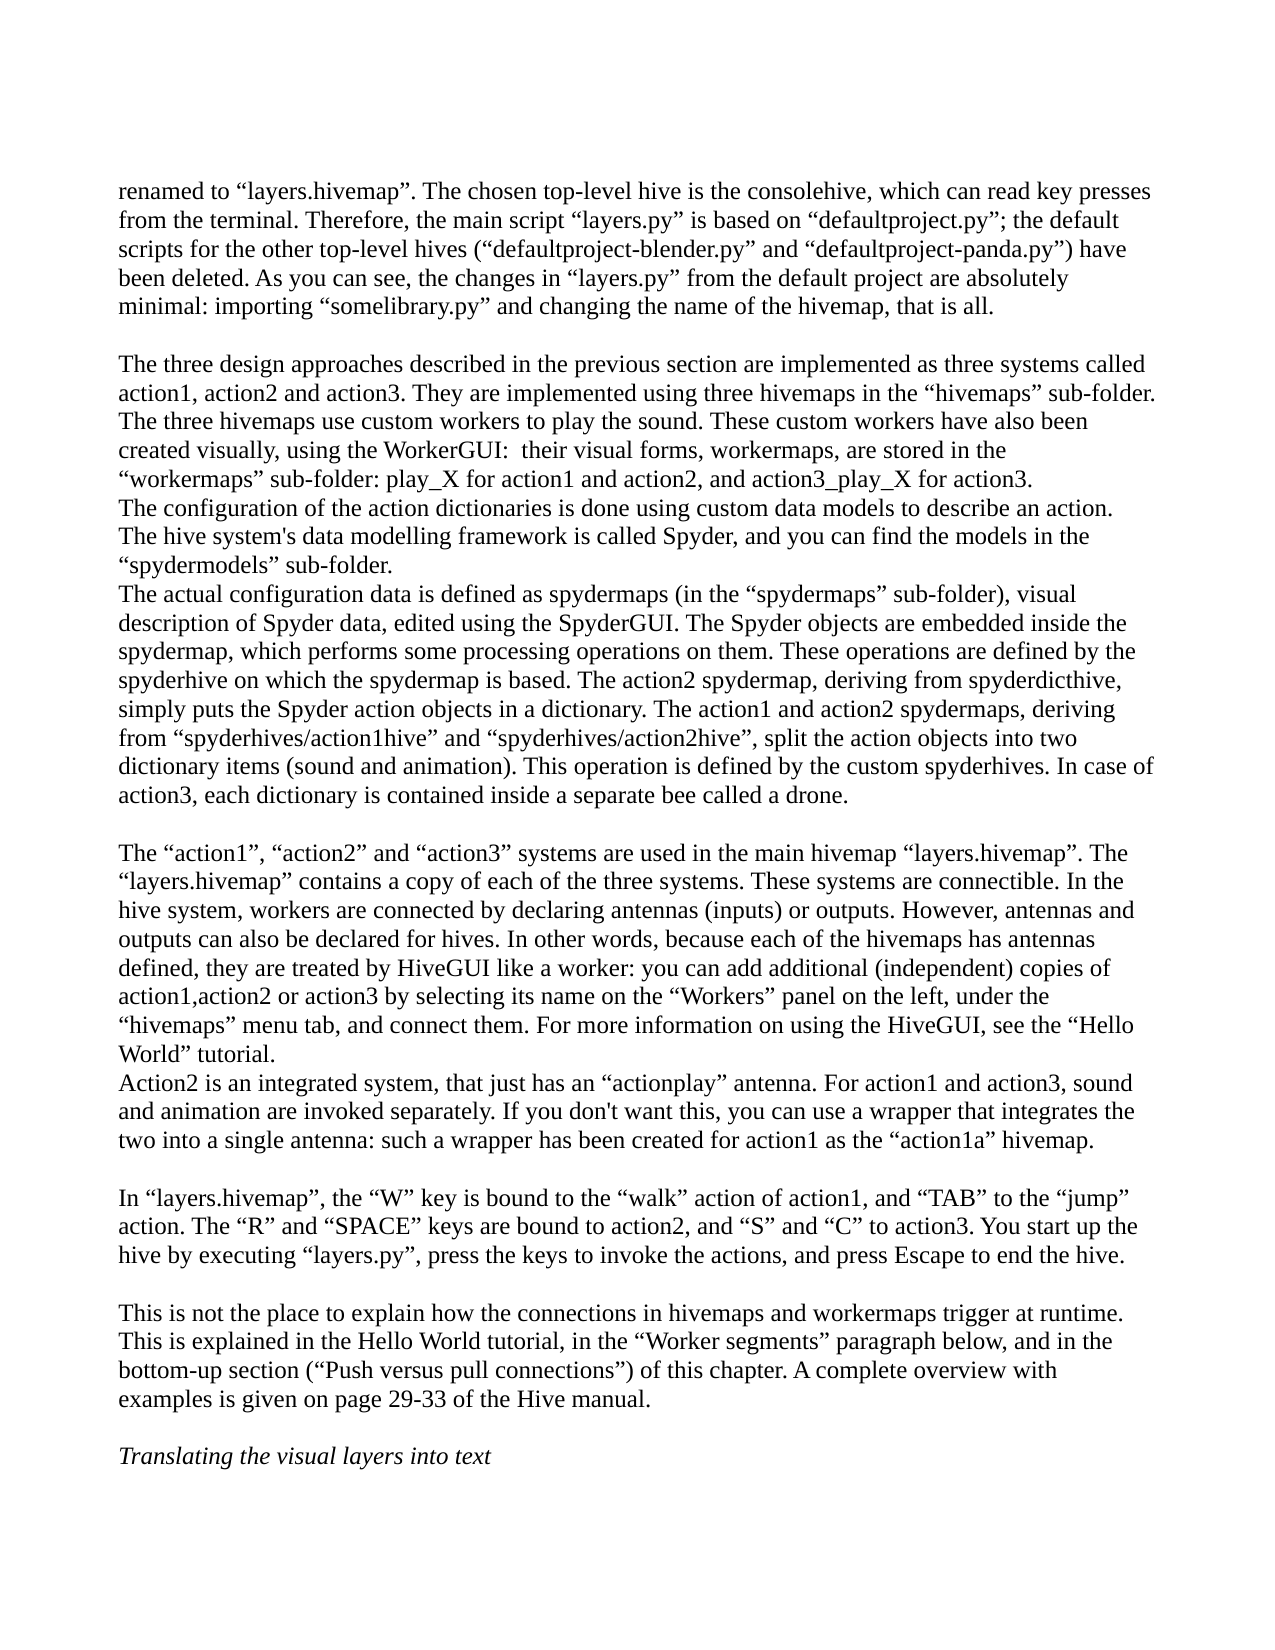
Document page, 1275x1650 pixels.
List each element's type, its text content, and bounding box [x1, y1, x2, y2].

text Translating the visual layers into text [118, 1441, 1157, 1470]
text renamed to “layers.hivemap”. The chosen top-level hive is the consolehive, which can read key presses from the terminal. Therefore, the main script “layers.py” is based on “defaultproject.py”; the default scripts for the other top-level hives (“defaultproject-blender.py” and “defaultproject-panda.py”) have been deleted. As you can see, the changes in “layers.py” from the default project are absolutely minimal: importing “somelibrary.py” and changing the name of the hivemap, that is all. [118, 176, 1157, 320]
text The actual configuration data is defined as spydermaps (in the “spydermaps” sub-folder), visual description of Spyder data, edited using the SpyderGUI. The Spyder objects are embedded inside the spydermap, which performs some processing operations on them. These operations are defined by the spyderhive on which the spydermap is based. The action2 spydermap, deriving from spyderdicthive, simply puts the Spyder action objects in a dictionary. The action1 and action2 spydermaps, deriving from “spyderhives/action1hive” and “spyderhives/action2hive”, split the action objects into two dictionary items (sound and animation). This operation is defined by the custom spyderhives. In case of action3, each dictionary is contained inside a separate bee called a drone. [118, 579, 1157, 809]
text The three design approaches described in the previous section are implemented as three systems called action1, action2 and action3. They are implemented using three hivemaps in the “hivemaps” sub-folder. [118, 349, 1157, 406]
text Action2 is an integrated system, that just has an “actionplay” antenna. For action1 and action3, sound and animation are invoked separately. If you don't want this, you can use a wrapper that integrates the two into a single antenna: such a wrapper has been created for action1 as the “action1a” hivemap. [118, 1068, 1157, 1154]
text The three hivemaps use custom workers to play the sound. These custom workers have also been created visually, using the WorkerGUI: their visual forms, workermaps, are stored in the “workermaps” sub-folder: play_X for action1 and action2, and action3_play_X for action3. [118, 406, 1157, 493]
text This is not the place to explain how the connections in hivemaps and workermaps trigger at runtime. This is explained in the Hello World tutorial, in the “Worker segments” paragraph below, and in the bottom-up section (“Push versus pull connections”) of this chapter. A complete overview with examples is given on page 29-33 of the Hive manual. [118, 1298, 1157, 1413]
text The “action1”, “action2” and “action3” systems are used in the main hivemap “layers.hivemap”. The “layers.hivemap” contains a copy of each of the three systems. These systems are connectible. In the hive system, workers are connected by declaring antennas (inputs) or outputs. However, antennas and outputs can also be declared for hives. In other words, because each of the hivemaps has antennas defined, they are treated by HiveGUI like a worker: you can add additional (independent) copies of action1,action2 or action3 by selecting its name on the “Workers” panel on the left, under the “hivemaps” menu tab, and connect them. For more information on using the HiveGUI, see the “Hello World” tutorial. [118, 838, 1157, 1068]
text The configuration of the action dictionaries is done using custom data models to describe an action. The hive system's data modelling framework is called Spyder, and you can find the models in the “spydermodels” sub-folder. [118, 493, 1157, 579]
text In “layers.hivemap”, the “W” key is bound to the “walk” action of action1, and “TAB” to the “jump” action. The “R” and “SPACE” keys are bound to action2, and “S” and “C” to action3. You start up the hive by executing “layers.py”, press the keys to invoke the actions, and press Escape to end the hive. [118, 1183, 1157, 1269]
